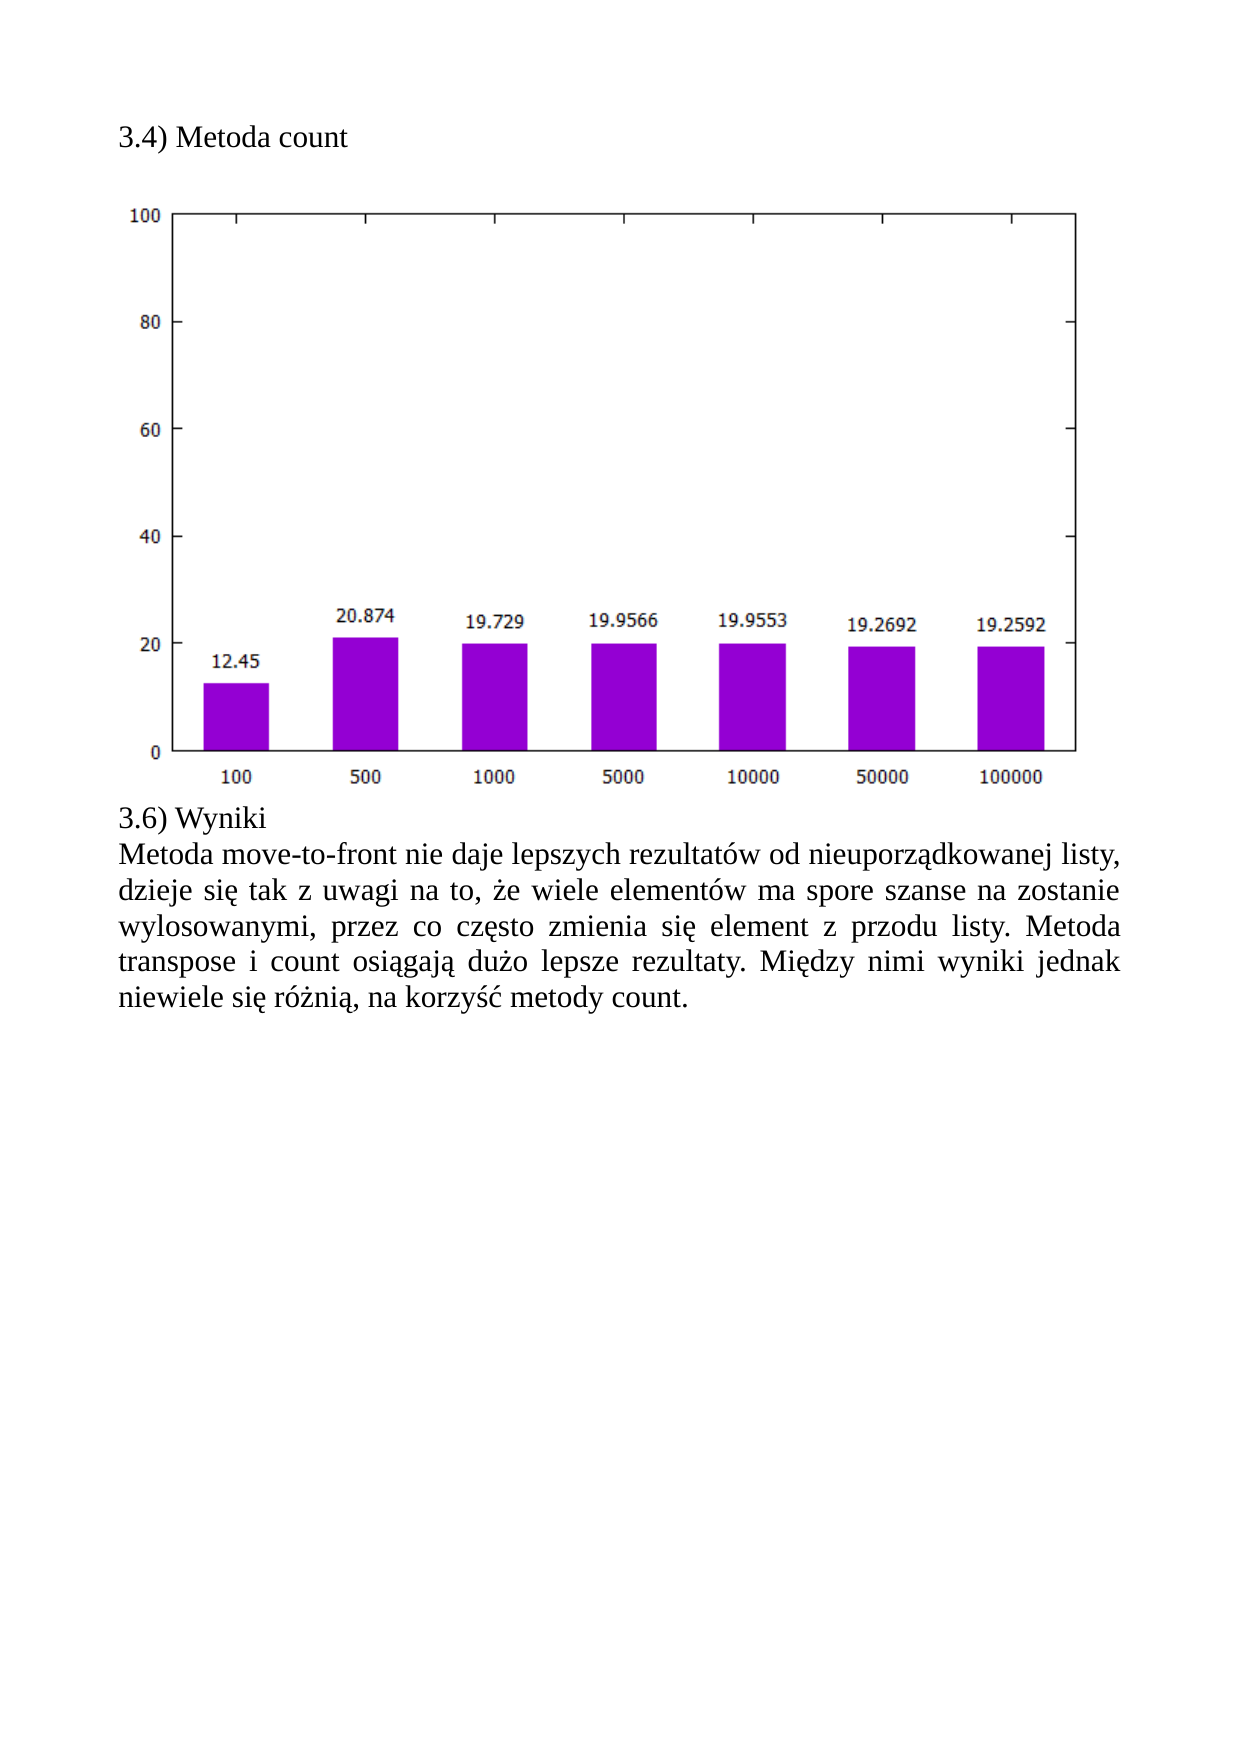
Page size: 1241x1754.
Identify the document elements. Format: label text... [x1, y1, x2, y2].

text 3.6) Wyniki [118, 190, 1122, 835]
picture [102, 190, 1107, 799]
text 3.4) Metoda count [118, 118, 1122, 154]
text Metoda move-to-front nie daje lepszych rezultatów od nieuporządkowanej listy, dzieje się tak z uwagi na to, że wiele elementów ma spore szanse na zostanie wylosowanymi, przez co często zmienia się element z przodu listy. Metoda transpose i count osiągają dużo lepsze rezultaty. Między nimi wyniki jednak niewiele się różnią, na korzyść metody count. [118, 835, 1122, 1014]
